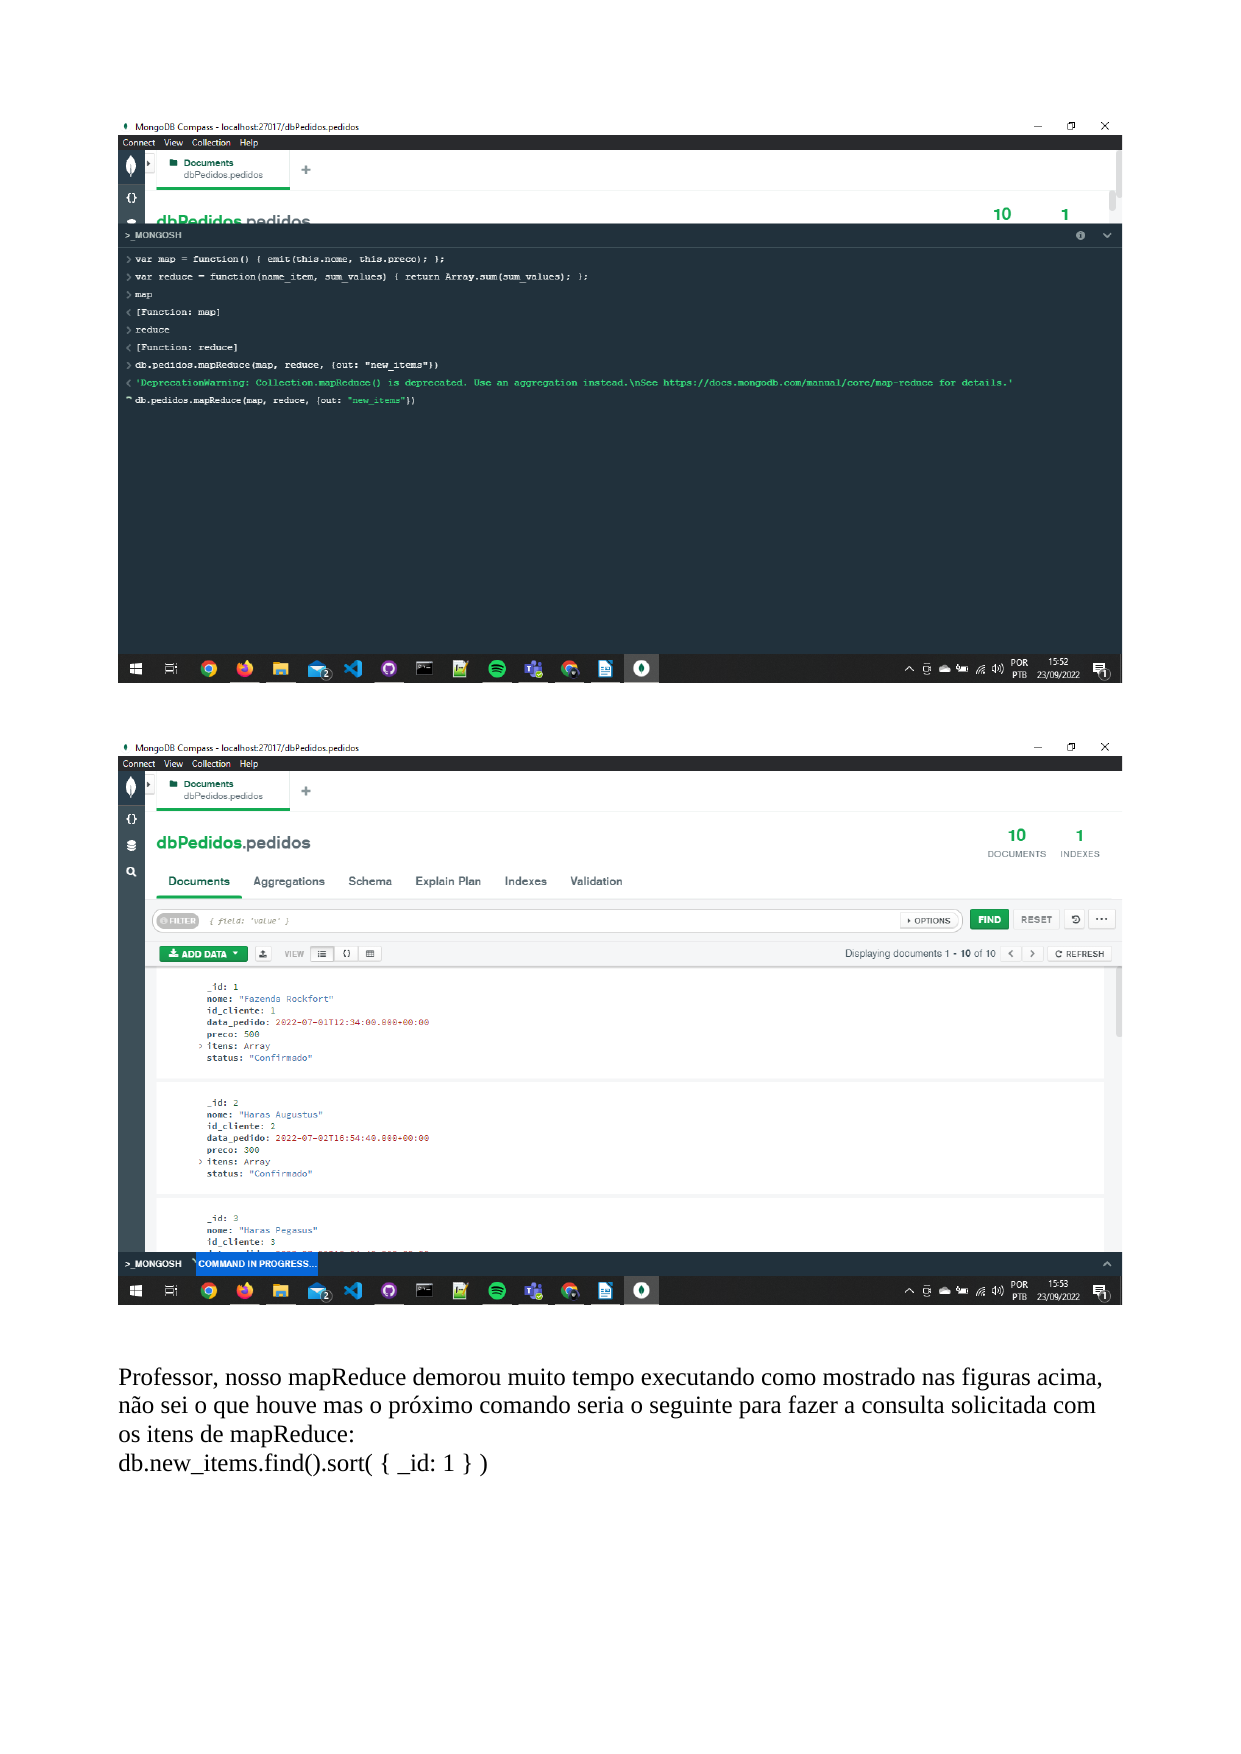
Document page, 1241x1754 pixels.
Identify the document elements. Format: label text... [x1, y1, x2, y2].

picture [118, 118, 1123, 683]
text db.new_items.find().sort( { _id: 1 } ) [118, 1448, 1122, 1477]
picture [118, 740, 1123, 1305]
text Professor, nosso mapReduce demorou muito tempo executando como mostrado nas figuras acima, não sei o que houve mas o próximo comando seria o seguinte para fazer a consulta solicitada com os itens de mapReduce: [118, 1362, 1122, 1448]
